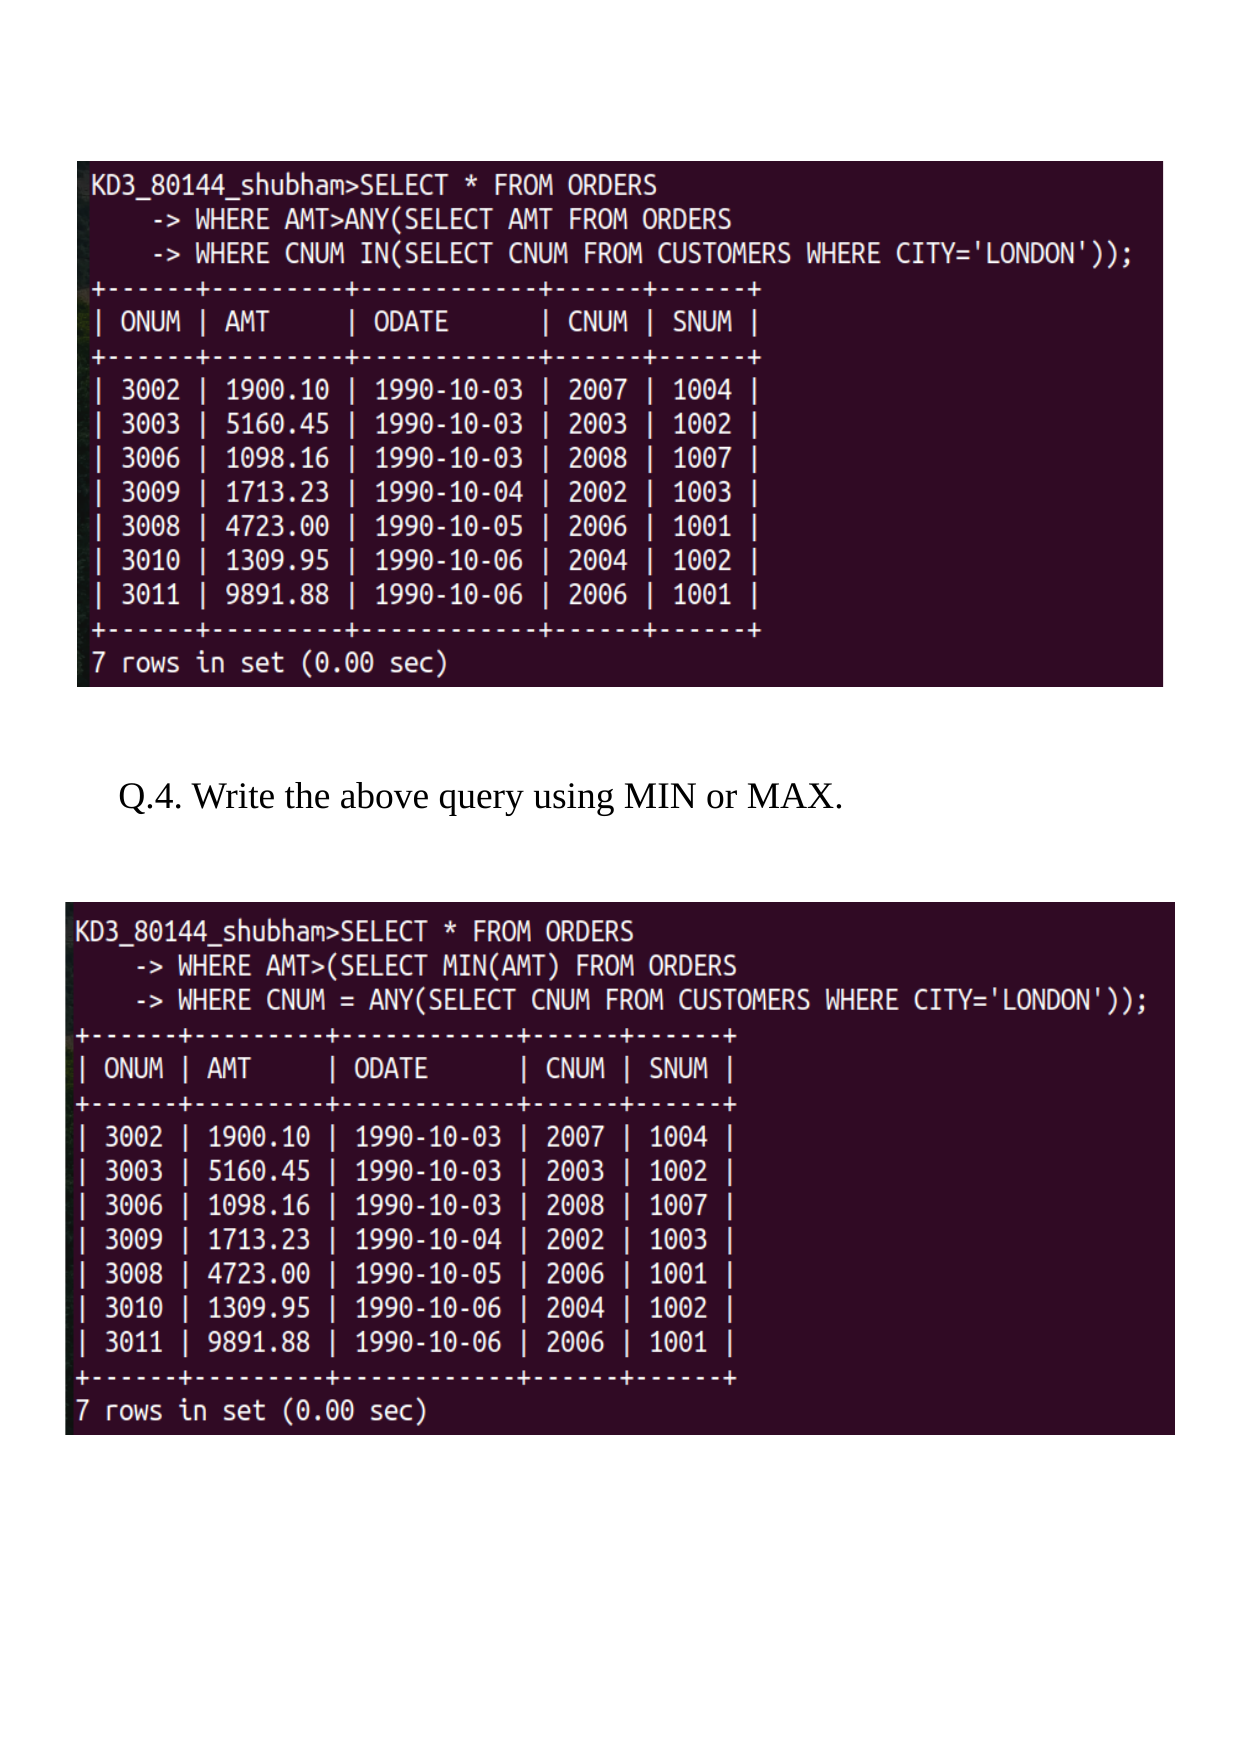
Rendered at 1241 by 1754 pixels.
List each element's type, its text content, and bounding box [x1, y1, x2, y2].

text Q.4. Write the above query using MIN or MAX. [118, 773, 1122, 816]
picture [65, 902, 1175, 1435]
picture [77, 161, 1164, 687]
